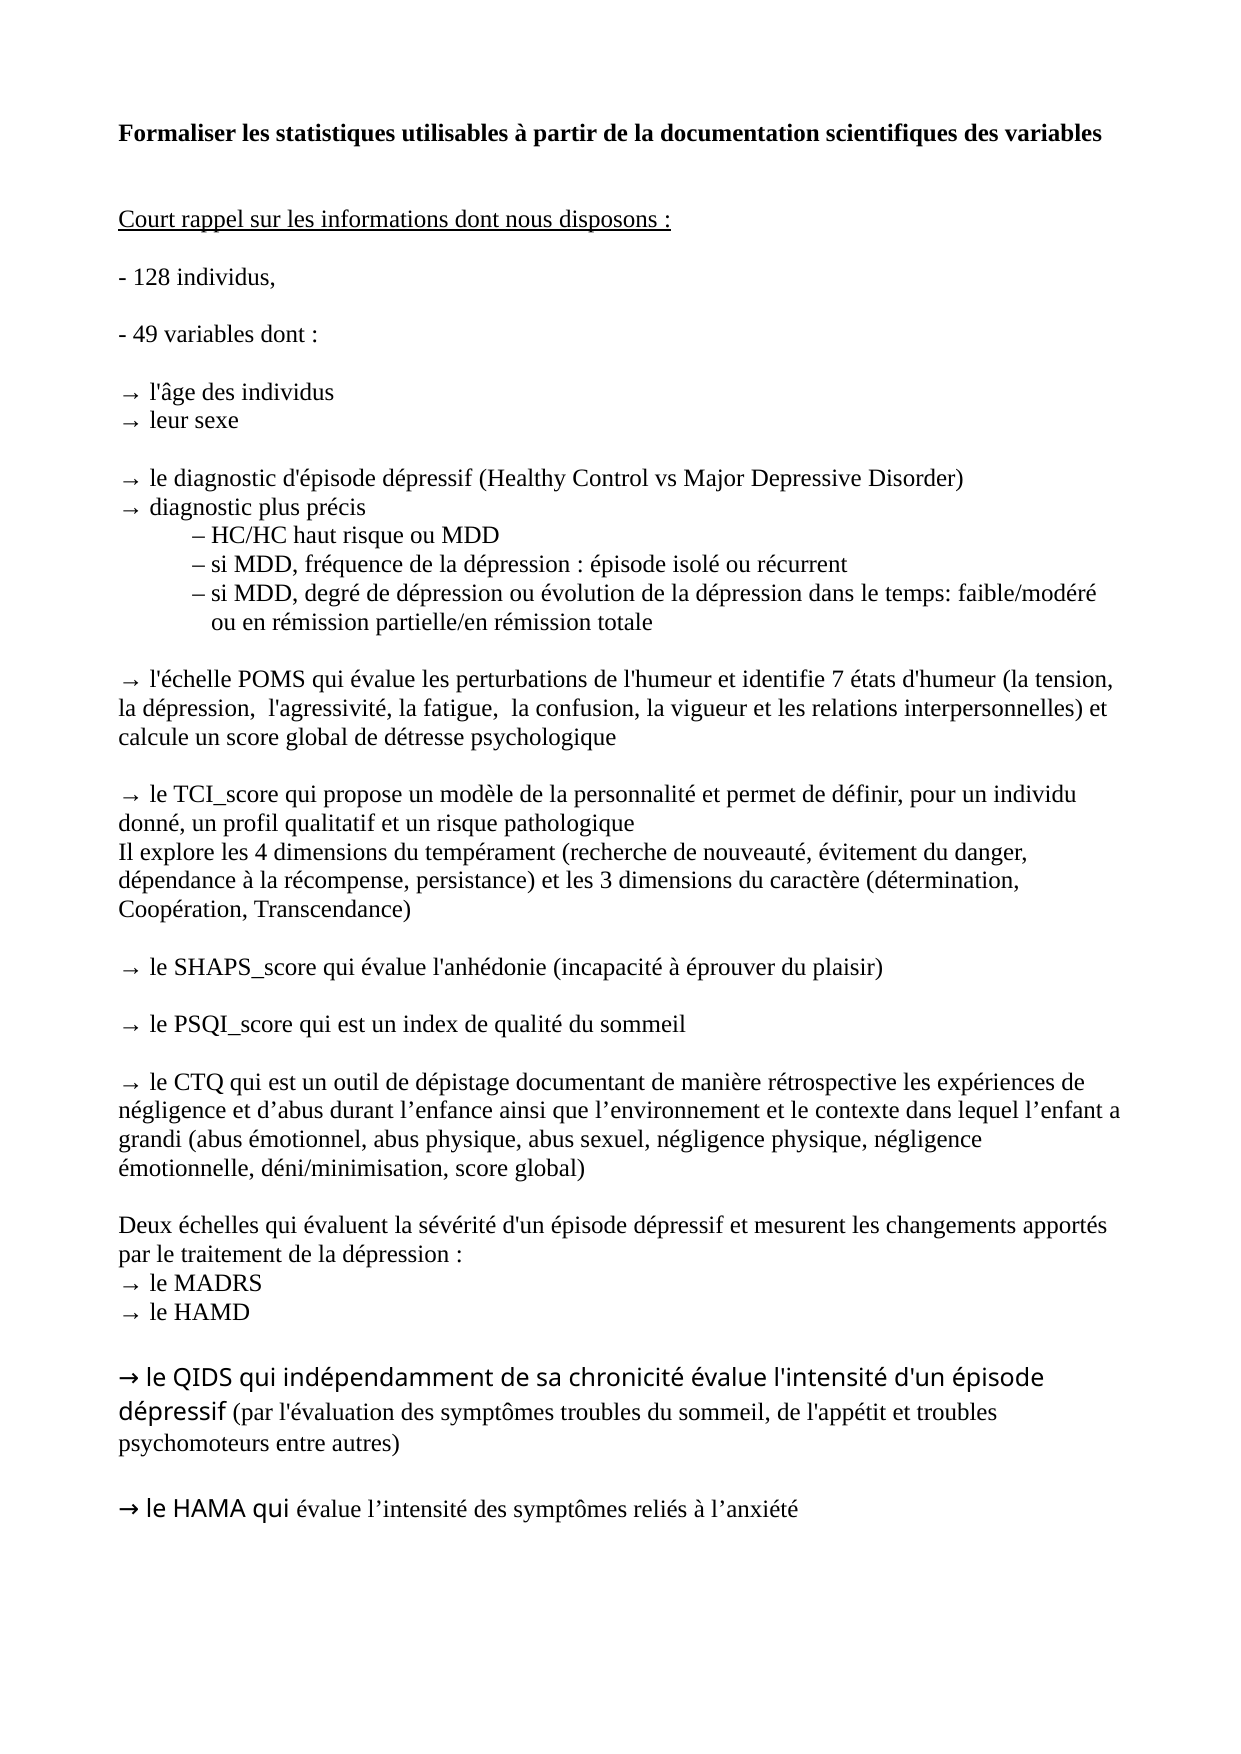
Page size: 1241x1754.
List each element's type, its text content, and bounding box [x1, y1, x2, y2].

text Formaliser les statistiques utilisables à partir de la documentation scientifiques des variables [118, 118, 1122, 147]
text → leur sexe [118, 406, 1122, 434]
text - 128 individus, [118, 262, 1122, 291]
text → l'âge des individus [118, 377, 1122, 406]
text → diagnostic plus précis [118, 492, 1122, 521]
text - 49 variables dont : [118, 319, 1122, 348]
text → le HAMD [118, 1297, 1122, 1326]
text → l'échelle POMS qui évalue les perturbations de l'humeur et identifie 7 états d'humeur (la tension, la dépression, l'agressivité, la fatigue, la confusion, la vigueur et les relations interpersonnelles) et calcule un score global de détresse psychologique [118, 664, 1122, 751]
text → le CTQ qui est un outil de dépistage documentant de manière rétrospective les expériences de négligence et d’abus durant l’enfance ainsi que l’environnement et le contexte dans lequel l’enfant a grandi (abus émotionnel, abus physique, abus sexuel, négligence physique, négligence émotionnelle, déni/minimisation, score global) [118, 1067, 1122, 1182]
text – HC/HC haut risque ou MDD – si MDD, fréquence de la dépression : épisode isolé ou récurrent [118, 521, 1122, 578]
text → le QIDS qui indépendamment de sa chronicité évalue l'intensité d'un épisode dépressif (par l'évaluation des symptômes troubles du sommeil, de l'appétit et troubles psychomoteurs entre autres) [118, 1360, 1122, 1457]
text → le SHAPS_score qui évalue l'anhédonie (incapacité à éprouver du plaisir) [118, 952, 1122, 981]
text Deux échelles qui évaluent la sévérité d'un épisode dépressif et mesurent les changements apportés par le traitement de la dépression : [118, 1211, 1122, 1268]
text → le diagnostic d'épisode dépressif (Healthy Control vs Major Depressive Disorder) [118, 434, 1122, 492]
text → le TCI_score qui propose un modèle de la personnalité et permet de définir, pour un individu donné, un profil qualitatif et un risque pathologique Il explore les 4 dimensions du tempérament (recherche de nouveauté, évitement du danger, dépendance à la récompense, persistance) et les 3 dimensions du caractère (détermination, Coopération, Transcendance) [118, 779, 1122, 923]
text → le MADRS [118, 1268, 1122, 1297]
text → le PSQI_score qui est un index de qualité du sommeil [118, 1009, 1122, 1038]
text Court rappel sur les informations dont nous disposons : [118, 204, 1122, 233]
text → le HAMA qui évalue l’intensité des symptômes reliés à l’anxiété [118, 1491, 1122, 1525]
text – si MDD, degré de dépression ou évolution de la dépression dans le temps: faible/modéré ou en rémission partielle/en rémission totale [118, 578, 1122, 636]
